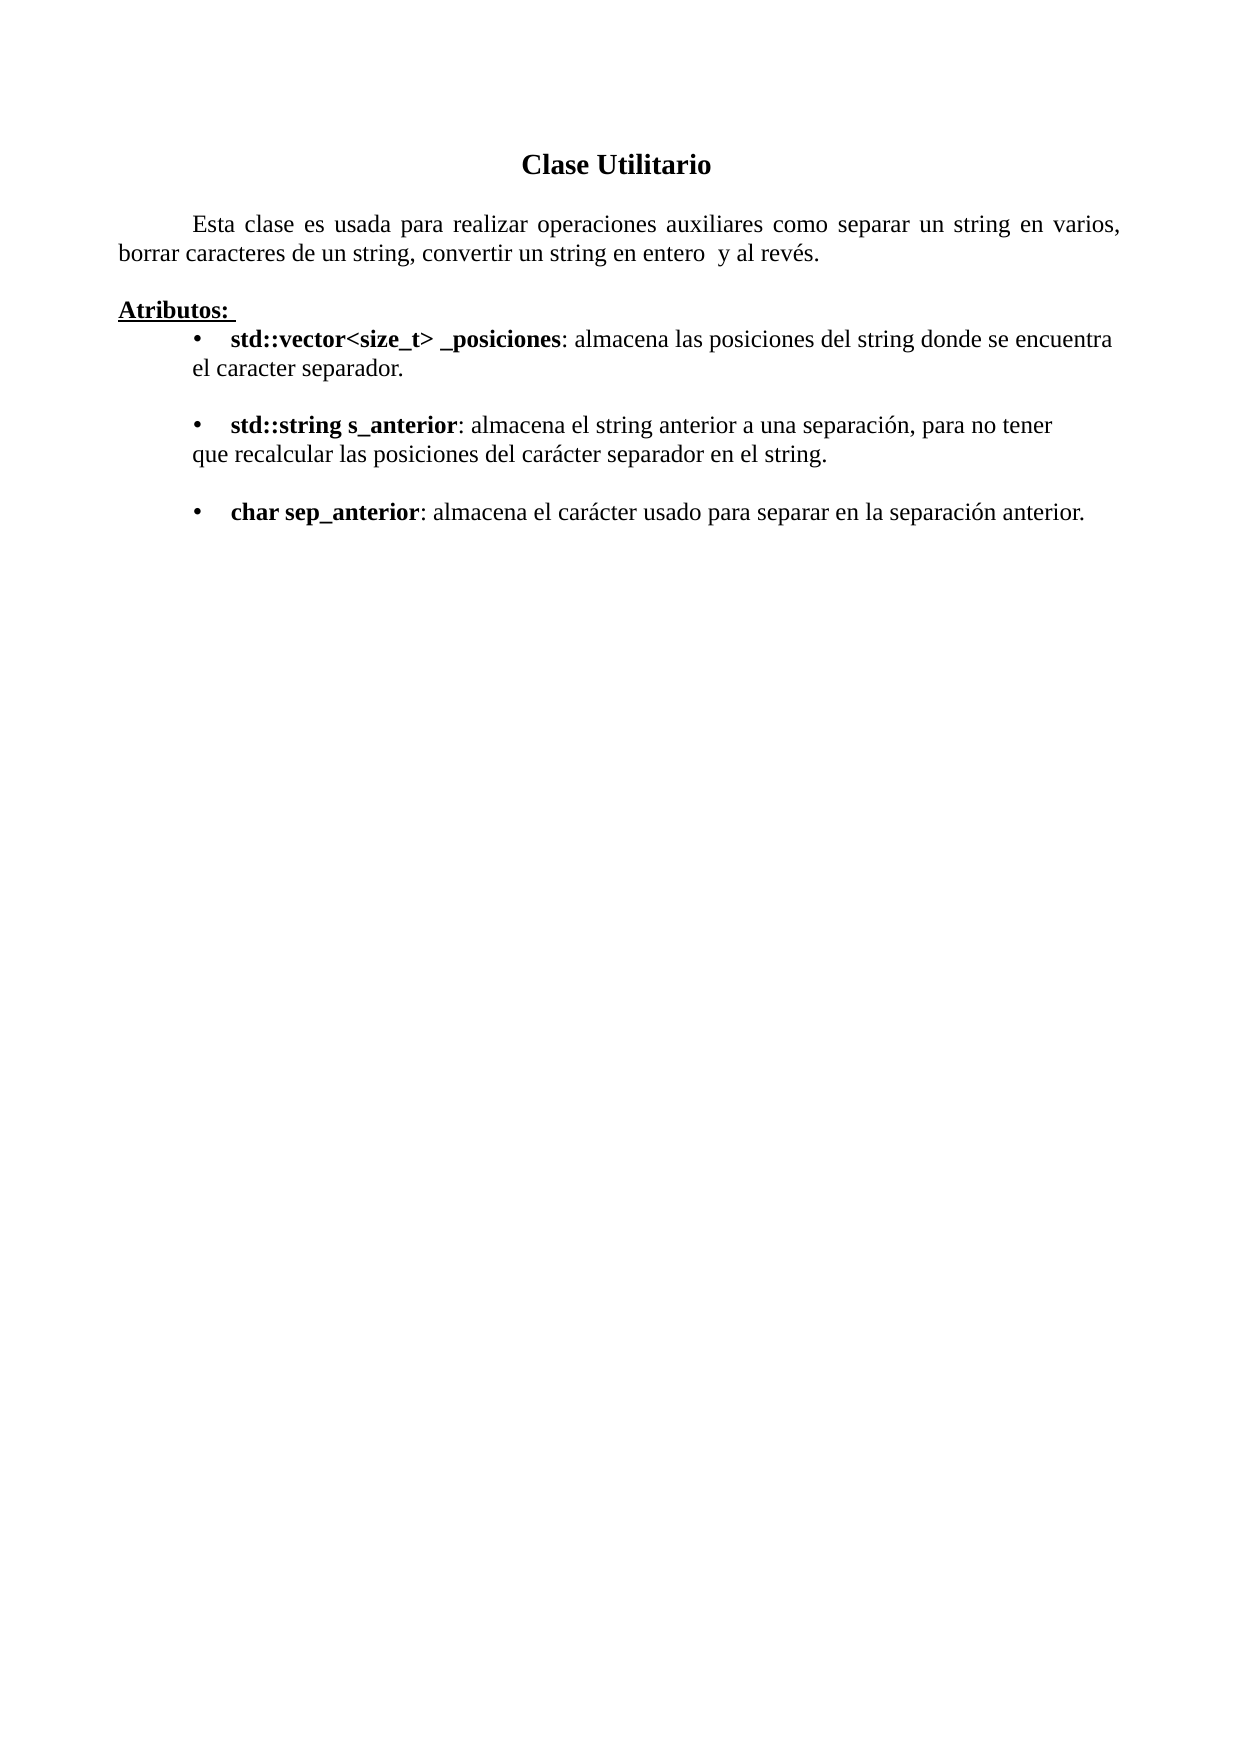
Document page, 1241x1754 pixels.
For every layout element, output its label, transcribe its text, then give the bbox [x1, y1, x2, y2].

text que recalcular las posiciones del carácter separador en el string. [118, 439, 1122, 468]
text Esta clase es usada para realizar operaciones auxiliares como separar un string en varios, borrar caracteres de un string, convertir un string en entero y al revés. [118, 209, 1122, 267]
list std::vector<size_t> _posiciones: almacena las posiciones del string donde se encuentra [193, 324, 1122, 353]
text Clase Utilitario [118, 147, 1122, 180]
list std::string s_anterior: almacena el string anterior a una separación, para no tener [193, 410, 1122, 439]
list char sep_anterior: almacena el carácter usado para separar en la separación anterior. [193, 497, 1122, 525]
text el caracter separador. [118, 353, 1122, 382]
text Atributos: [118, 295, 1122, 324]
